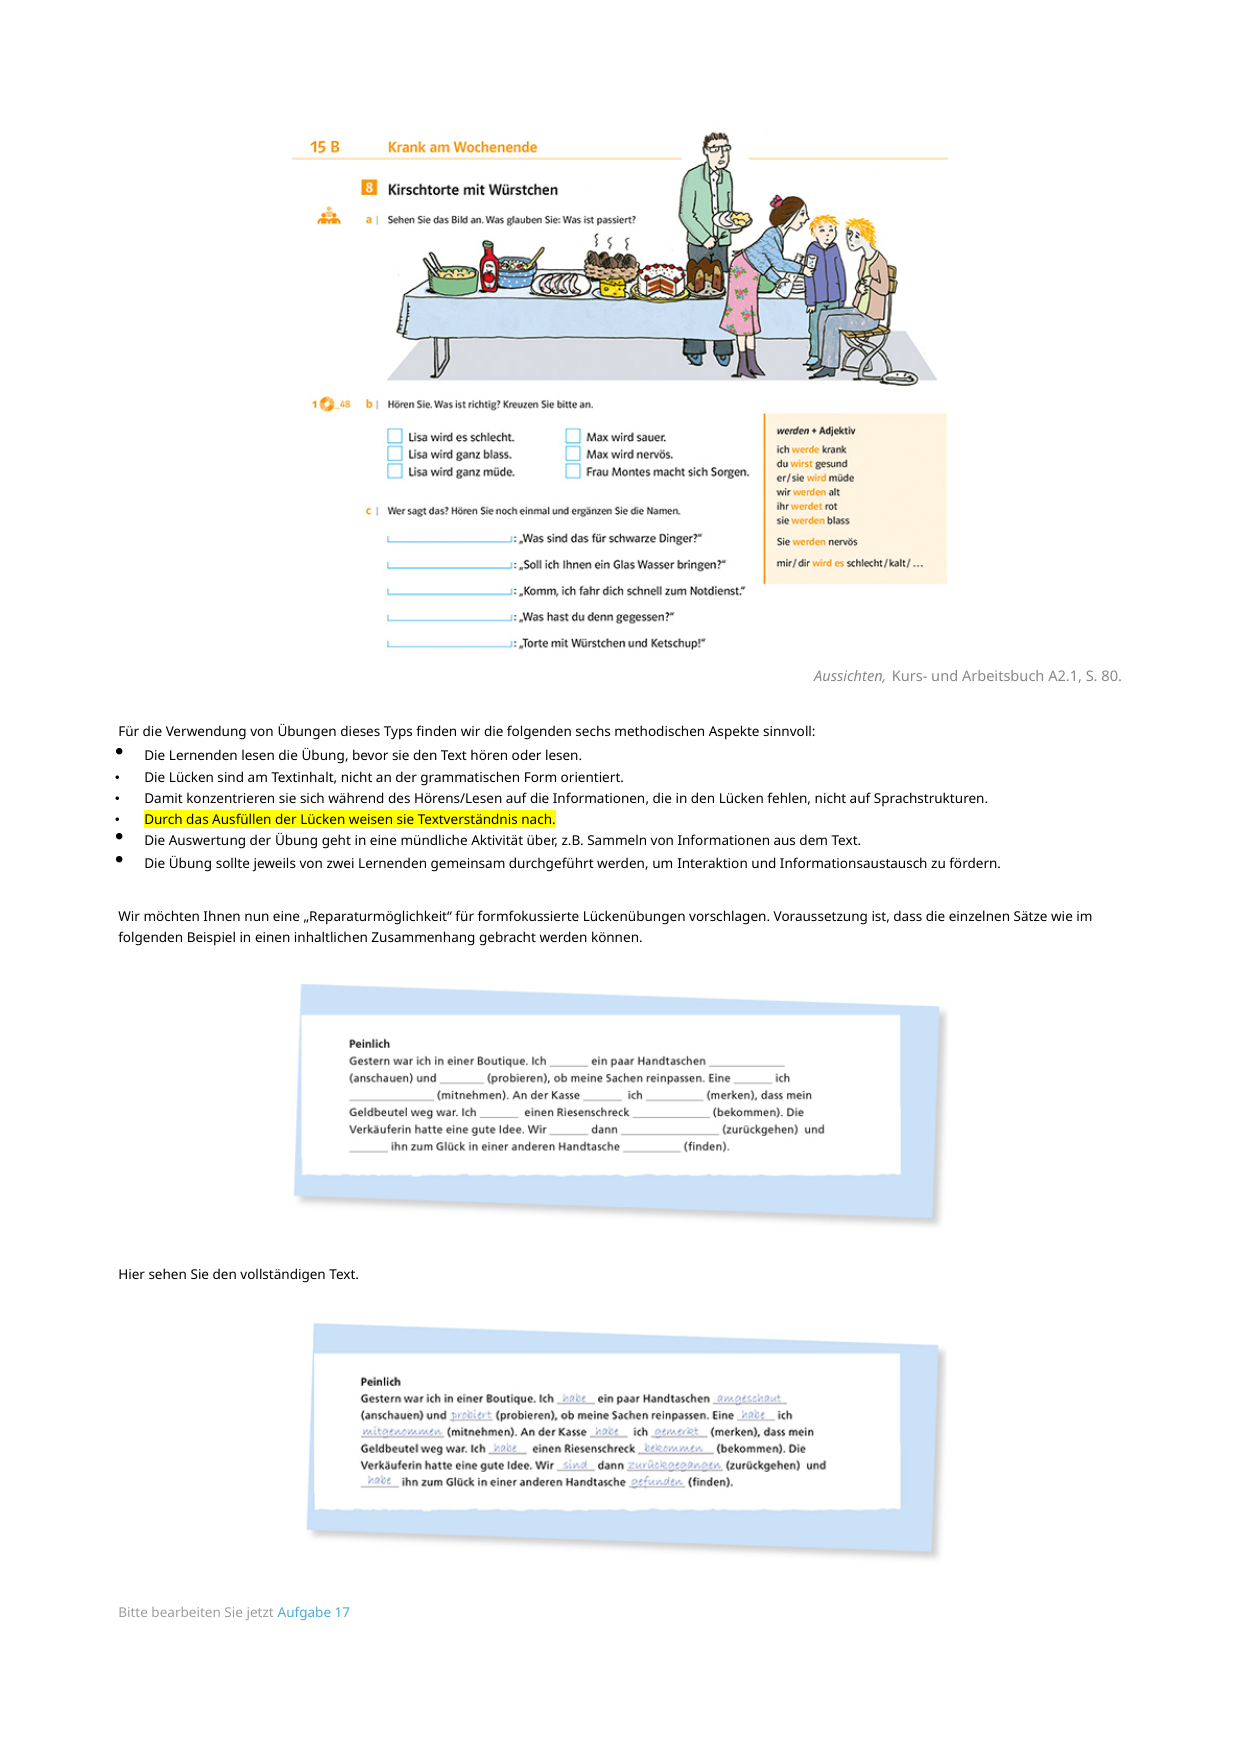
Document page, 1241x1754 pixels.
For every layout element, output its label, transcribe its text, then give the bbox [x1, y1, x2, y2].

text Hier sehen Sie den vollständigen Text. [118, 1265, 1122, 1284]
text Für die Verwendung von Übungen dieses Typs finden wir die folgenden sechs methodischen Aspekte sinnvoll: [118, 722, 1122, 740]
picture [292, 118, 949, 662]
text Wir möchten Ihnen nun eine „Reparaturmöglichkeit“ für formfokussierte Lückenübungen vorschlagen. Voraussetzung ist, dass die einzelnen Sätze wie im folgenden Beispiel in einen inhaltlichen Zusammenhang gebracht werden können. [118, 907, 1122, 946]
picture [292, 982, 949, 1228]
list Die Übung sollte jeweils von zwei Lernenden gemeinsam durchgeführt werden, um Interaktion und Informationsaustausch zu fördern. [118, 851, 1122, 874]
text Bitte bearbeiten Sie jetzt Aufgabe 17 [118, 1602, 1122, 1621]
picture [292, 1319, 949, 1566]
list Die Auswertung der Übung geht in eine mündliche Aktivität über, z.B. Sammeln von Informationen aus dem Text. [118, 828, 1122, 851]
text Aussichten, Kurs- und Arbeitsbuch A2.1, S. 80. [118, 666, 1122, 686]
list Die Lücken sind am Textinhalt, nicht an der grammatischen Form orientiert. [118, 766, 1122, 787]
list Damit konzentrieren sie sich während des Hörens/Lesen auf die Informationen, die in den Lücken fehlen, nicht auf Sprachstrukturen. [118, 787, 1122, 807]
list Die Lernenden lesen die Übung, bevor sie den Text hören oder lesen. [118, 743, 1122, 766]
list Durch das Ausfüllen der Lücken weisen sie Textverständnis nach. [118, 807, 1122, 828]
